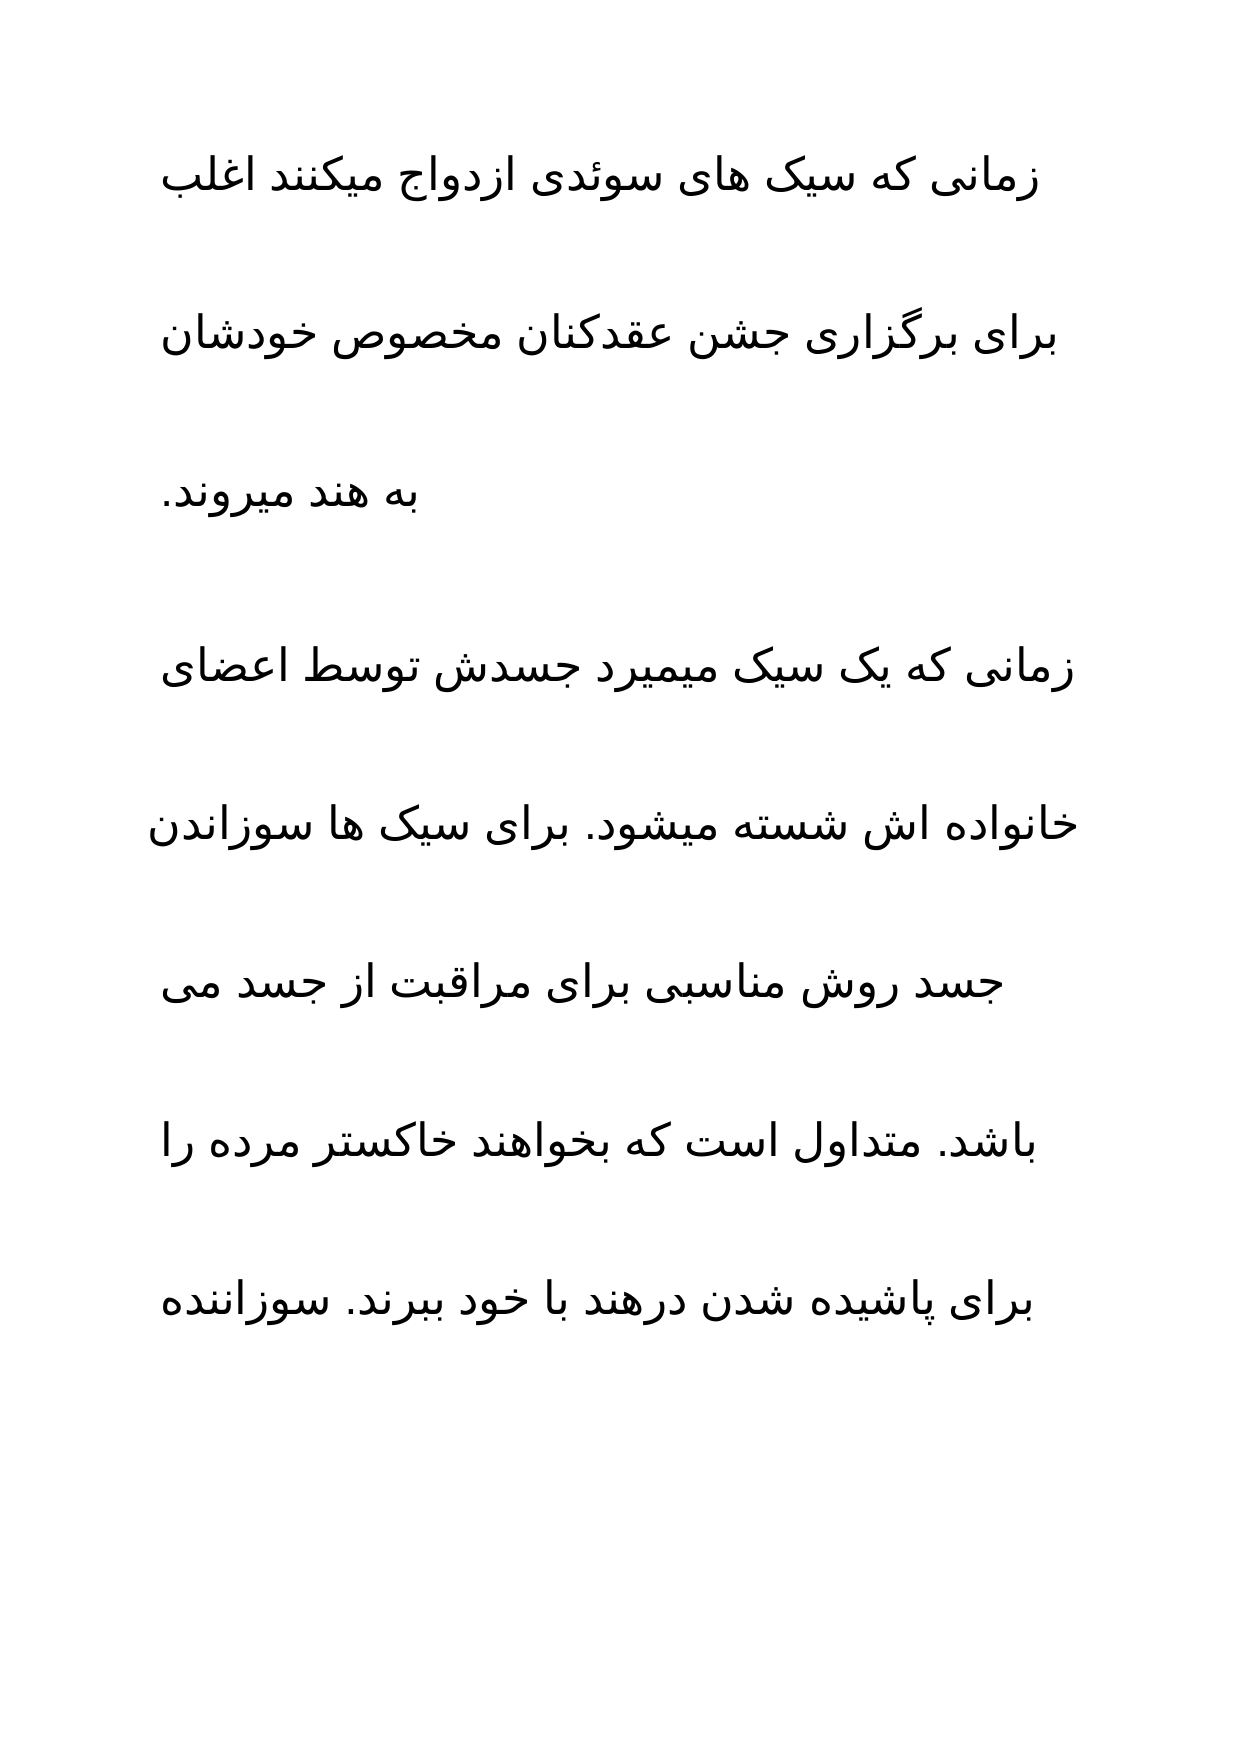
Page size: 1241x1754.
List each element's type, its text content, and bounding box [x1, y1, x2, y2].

text زمانی که سیک های سوئدی ازدواج میکنند اغلب برای برگزاری جشن عقدکنان مخصوص خودشان به هند میروند. [148, 148, 1093, 517]
text زمانی که یک سیک میمیرد جسدش توسط اعضای خانواده اش شسته میشود. برای سیک ها سوزاندن جسد روش مناسبی برای مراقبت از جسد می باشد. متداول است که بخواهند خاکستر مرده را برای پاشیده شدن درهند با خود ببرند. سوزاننده [148, 639, 1093, 1324]
